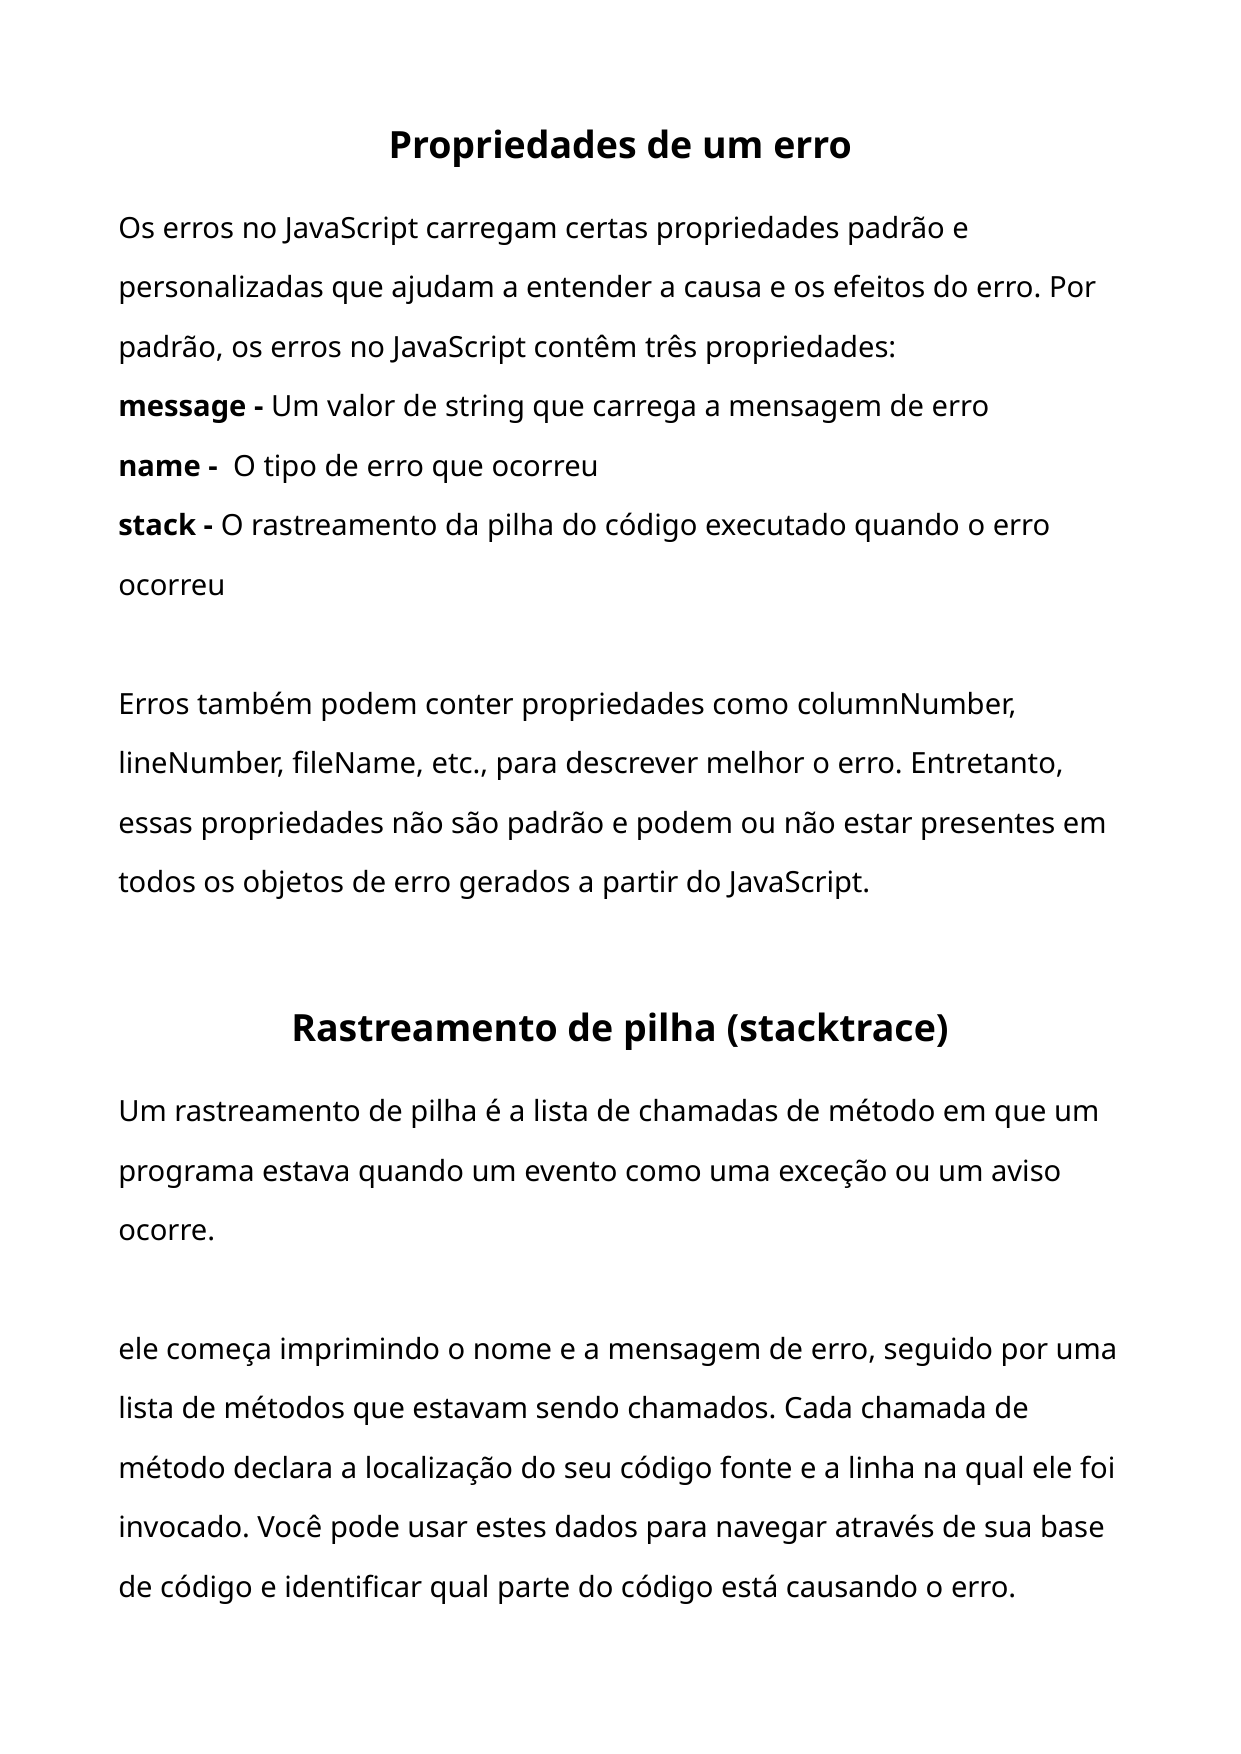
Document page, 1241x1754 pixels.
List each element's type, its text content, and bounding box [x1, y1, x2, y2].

text message - Um valor de string que carrega a mensagem de erro [118, 386, 1122, 425]
text stack - O rastreamento da pilha do código executado quando o erro ocorreu [118, 504, 1122, 604]
text ele começa imprimindo o nome e a mensagem de erro, seguido por uma lista de métodos que estavam sendo chamados. Cada chamada de método declara a localização do seu código fonte e a linha na qual ele foi invocado. Você pode usar estes dados para navegar através de sua base de código e identificar qual parte do código está causando o erro. [118, 1328, 1122, 1606]
text Erros também podem conter propriedades como columnNumber, lineNumber, fileName, etc., para descrever melhor o erro. Entretanto, essas propriedades não são padrão e podem ou não estar presentes em todos os objetos de erro gerados a partir do JavaScript. [118, 683, 1122, 901]
text name - O tipo de erro que ocorreu [118, 445, 1122, 485]
text Os erros no JavaScript carregam certas propriedades padrão e personalizadas que ajudam a entender a causa e os efeitos do erro. Por padrão, os erros no JavaScript contêm três propriedades: [118, 207, 1122, 366]
subtitle Propriedades de um erro [118, 118, 1122, 169]
text Um rastreamento de pilha é a lista de chamadas de método em que um programa estava quando um evento como uma exceção ou um aviso ocorre. [118, 1090, 1122, 1249]
subtitle Rastreamento de pilha (stacktrace) [118, 1001, 1122, 1052]
